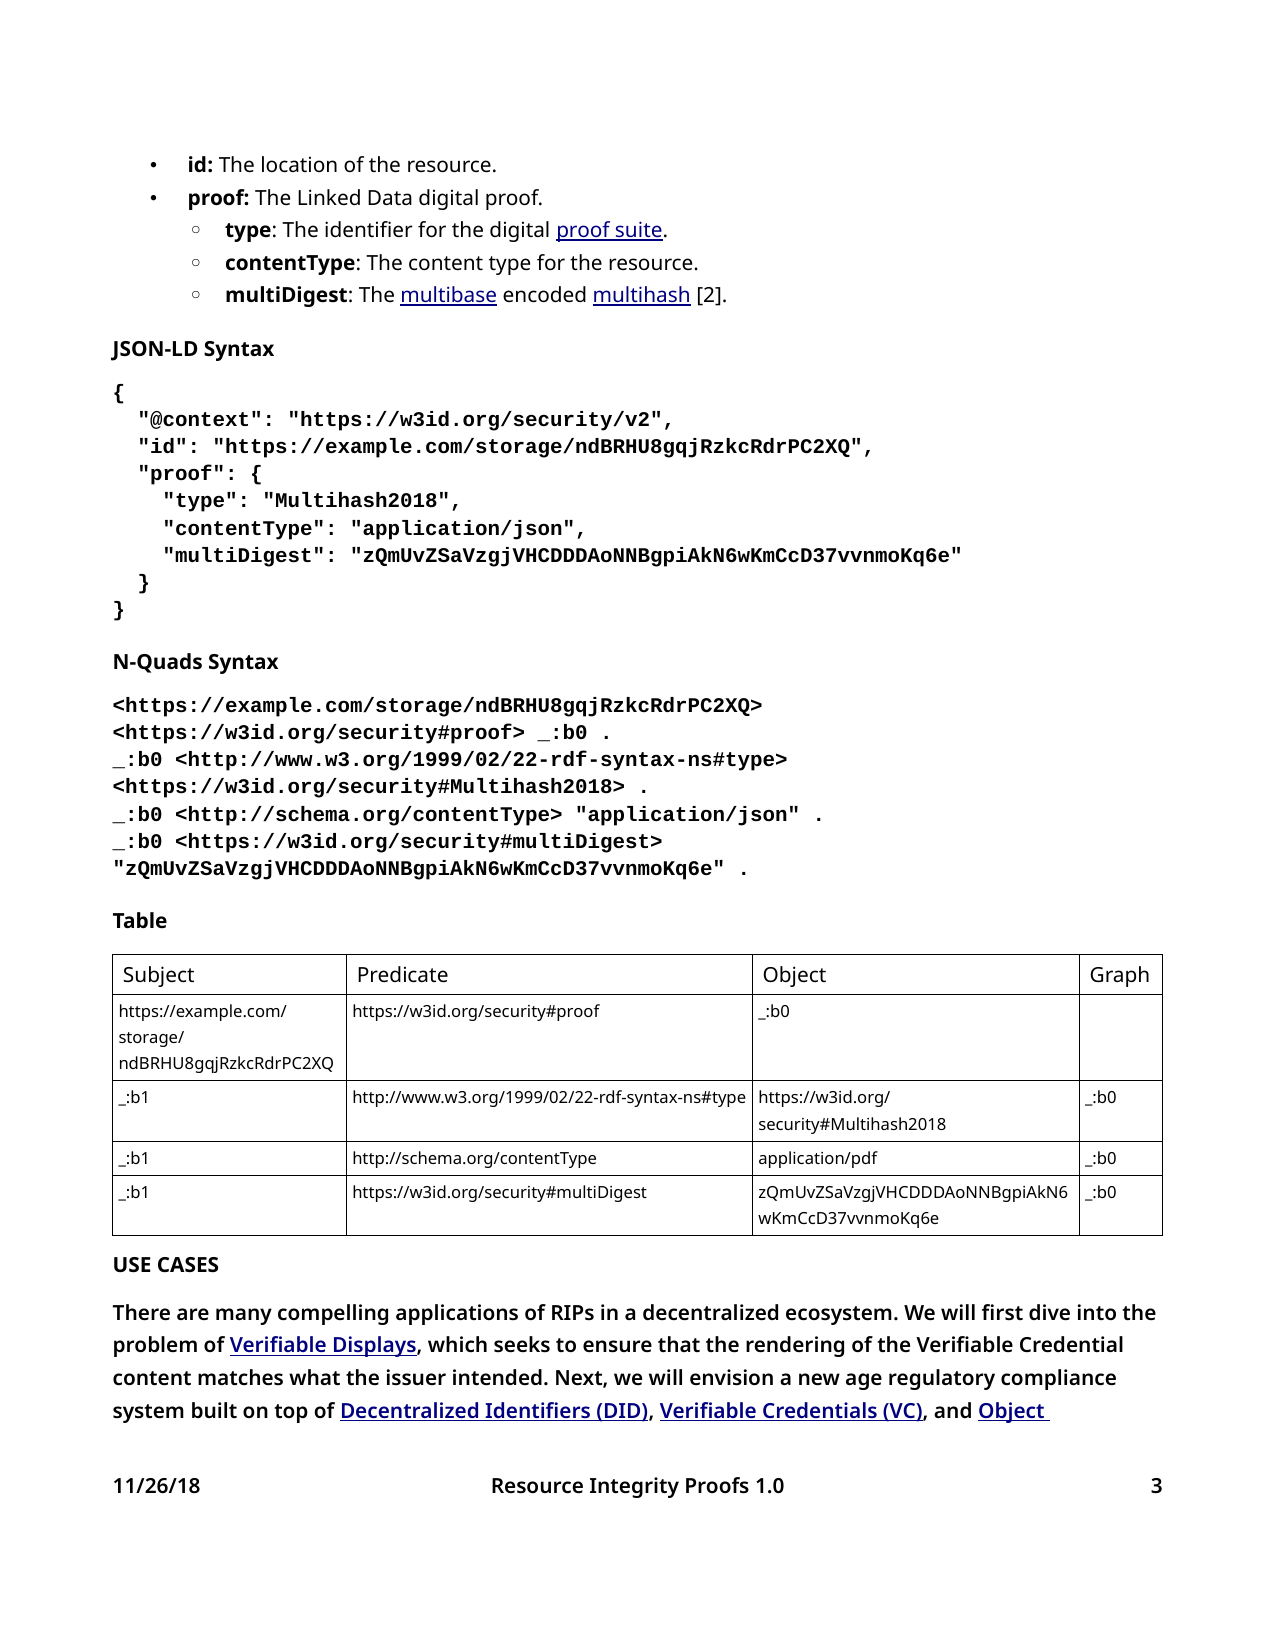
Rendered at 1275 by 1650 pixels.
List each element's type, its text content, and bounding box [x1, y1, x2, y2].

table_cell zQmUvZSaVzgjVHCDDDAoNNBgpiAkN6wKmCcD37vvnmoKq6e [753, 1176, 1079, 1235]
subtitle Use Cases [112, 1250, 1162, 1279]
table_cell _:b1 [113, 1176, 346, 1235]
table_header Object [753, 955, 1079, 994]
list multiDigest: The multibase encoded multihash [2]. [187, 280, 1162, 309]
text "proof": { [112, 463, 1162, 487]
list contentType: The content type for the resource. [187, 248, 1162, 276]
text "type": "Multihash2018", [112, 490, 1162, 514]
table_cell https://example.com/storage/ndBRHU8gqjRzkcRdrPC2XQ [113, 995, 346, 1080]
text "id": "https://example.com/storage/ndBRHU8gqjRzkcRdrPC2XQ", [112, 436, 1162, 460]
subtitle Table [112, 906, 1162, 935]
list type: The identifier for the digital proof suite. [187, 215, 1162, 244]
text } [112, 599, 1162, 623]
text "contentType": "application/json", [112, 518, 1162, 541]
table_cell _:b1 [113, 1081, 346, 1141]
table_header Graph [1080, 955, 1162, 994]
table_header Predicate [347, 955, 752, 994]
table_cell _:b0 [753, 995, 1079, 1080]
table_cell _:b0 [1080, 1142, 1162, 1175]
table_cell _:b1 [113, 1142, 346, 1175]
text "@context": "https://w3id.org/security/v2", [112, 409, 1162, 432]
subtitle JSON-LD Syntax [112, 334, 1162, 362]
table_cell http://www.w3.org/1999/02/22-rdf-syntax-ns#type [347, 1081, 752, 1141]
table_cell [1080, 995, 1162, 1080]
table_cell application/pdf [753, 1142, 1079, 1175]
table_header Subject [113, 955, 346, 994]
text There are many compelling applications of RIPs in a decentralized ecosystem. We will first dive into the problem of Verifiable Displays, which seeks to ensure that the rendering of the Verifiable Credential content matches what the issuer intended. Next, we will envision a new age regulatory compliance system built on top of Decentralized Identifiers (DID), Verifiable Credentials (VC), and Object [112, 1298, 1162, 1424]
table_cell https://w3id.org/security#Multihash2018 [753, 1081, 1079, 1141]
table_cell _:b0 [1080, 1081, 1162, 1141]
text "multiDigest": "zQmUvZSaVzgjVHCDDDAoNNBgpiAkN6wKmCcD37vvnmoKq6e" [112, 545, 1162, 568]
table_cell https://w3id.org/security#proof [347, 995, 752, 1080]
list proof: The Linked Data digital proof. [150, 183, 1162, 211]
table_cell _:b0 [1080, 1176, 1162, 1235]
text _:b0 <http://schema.org/contentType> "application/json" . [112, 804, 1162, 827]
table_cell http://schema.org/contentType [347, 1142, 752, 1175]
list id: The location of the resource. [150, 150, 1162, 178]
text _:b0 <http://www.w3.org/1999/02/22-rdf-syntax-ns#type> <https://w3id.org/security#Multihash2018> . [112, 749, 1162, 800]
text { [112, 382, 1162, 405]
text } [112, 572, 1162, 596]
text _:b0 <https://w3id.org/security#multiDigest> "zQmUvZSaVzgjVHCDDDAoNNBgpiAkN6wKmCcD37vvnmoKq6e" . [112, 831, 1162, 882]
table_cell https://w3id.org/security#multiDigest [347, 1176, 752, 1235]
text <https://example.com/storage/ndBRHU8gqjRzkcRdrPC2XQ> <https://w3id.org/security#proof> _:b0 . [112, 695, 1162, 746]
subtitle N-Quads Syntax [112, 647, 1162, 676]
